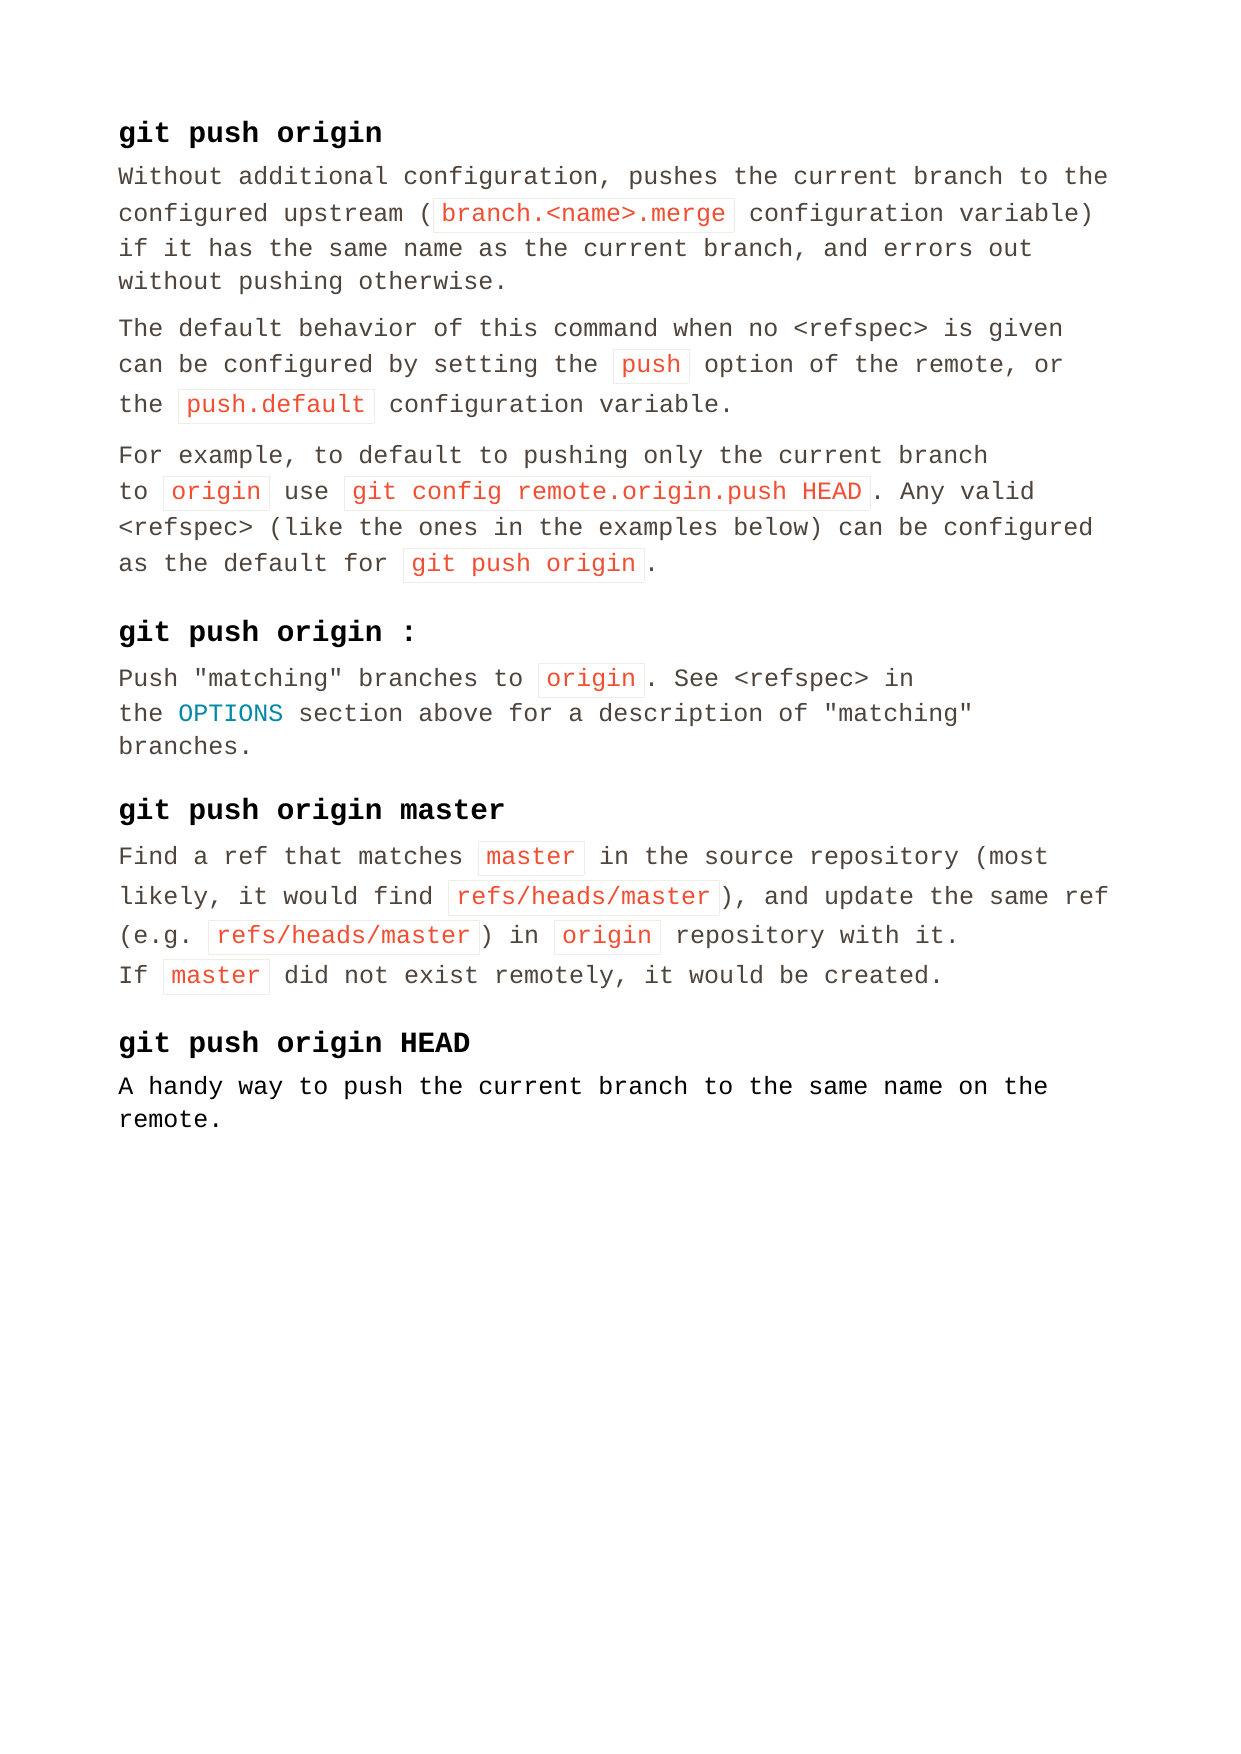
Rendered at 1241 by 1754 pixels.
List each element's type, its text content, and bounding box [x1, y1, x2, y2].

text The default behavior of this command when no <refspec> is given can be configured by setting the push option of the remote, or the push.default configuration variable. [118, 316, 1122, 423]
subtitle git push origin master [118, 795, 1122, 828]
text A handy way to push the current branch to the same name on the remote. [118, 1074, 1122, 1135]
text For example, to default to pushing only the current branch to origin use git config remote.origin.push HEAD. Any valid <refspec> (like the ones in the examples below) can be configured as the default for git push origin. [118, 442, 1122, 582]
subtitle git push origin [118, 118, 1122, 151]
text Push "matching" branches to origin. See <refspec> in the OPTIONS section above for a description of "matching" branches. [118, 662, 1122, 762]
text Find a ref that matches master in the source repository (most likely, it would find refs/heads/master), and update the same ref (e.g. refs/heads/master) in origin repository with it. If master did not exist remotely, it would be created. [118, 841, 1122, 994]
subtitle git push origin : [118, 617, 1122, 650]
text Without additional configuration, pushes the current branch to the configured upstream (branch.<name>.merge configuration variable) if it has the same name as the current branch, and errors out without pushing otherwise. [118, 164, 1122, 297]
subtitle git push origin HEAD [118, 1028, 1122, 1061]
